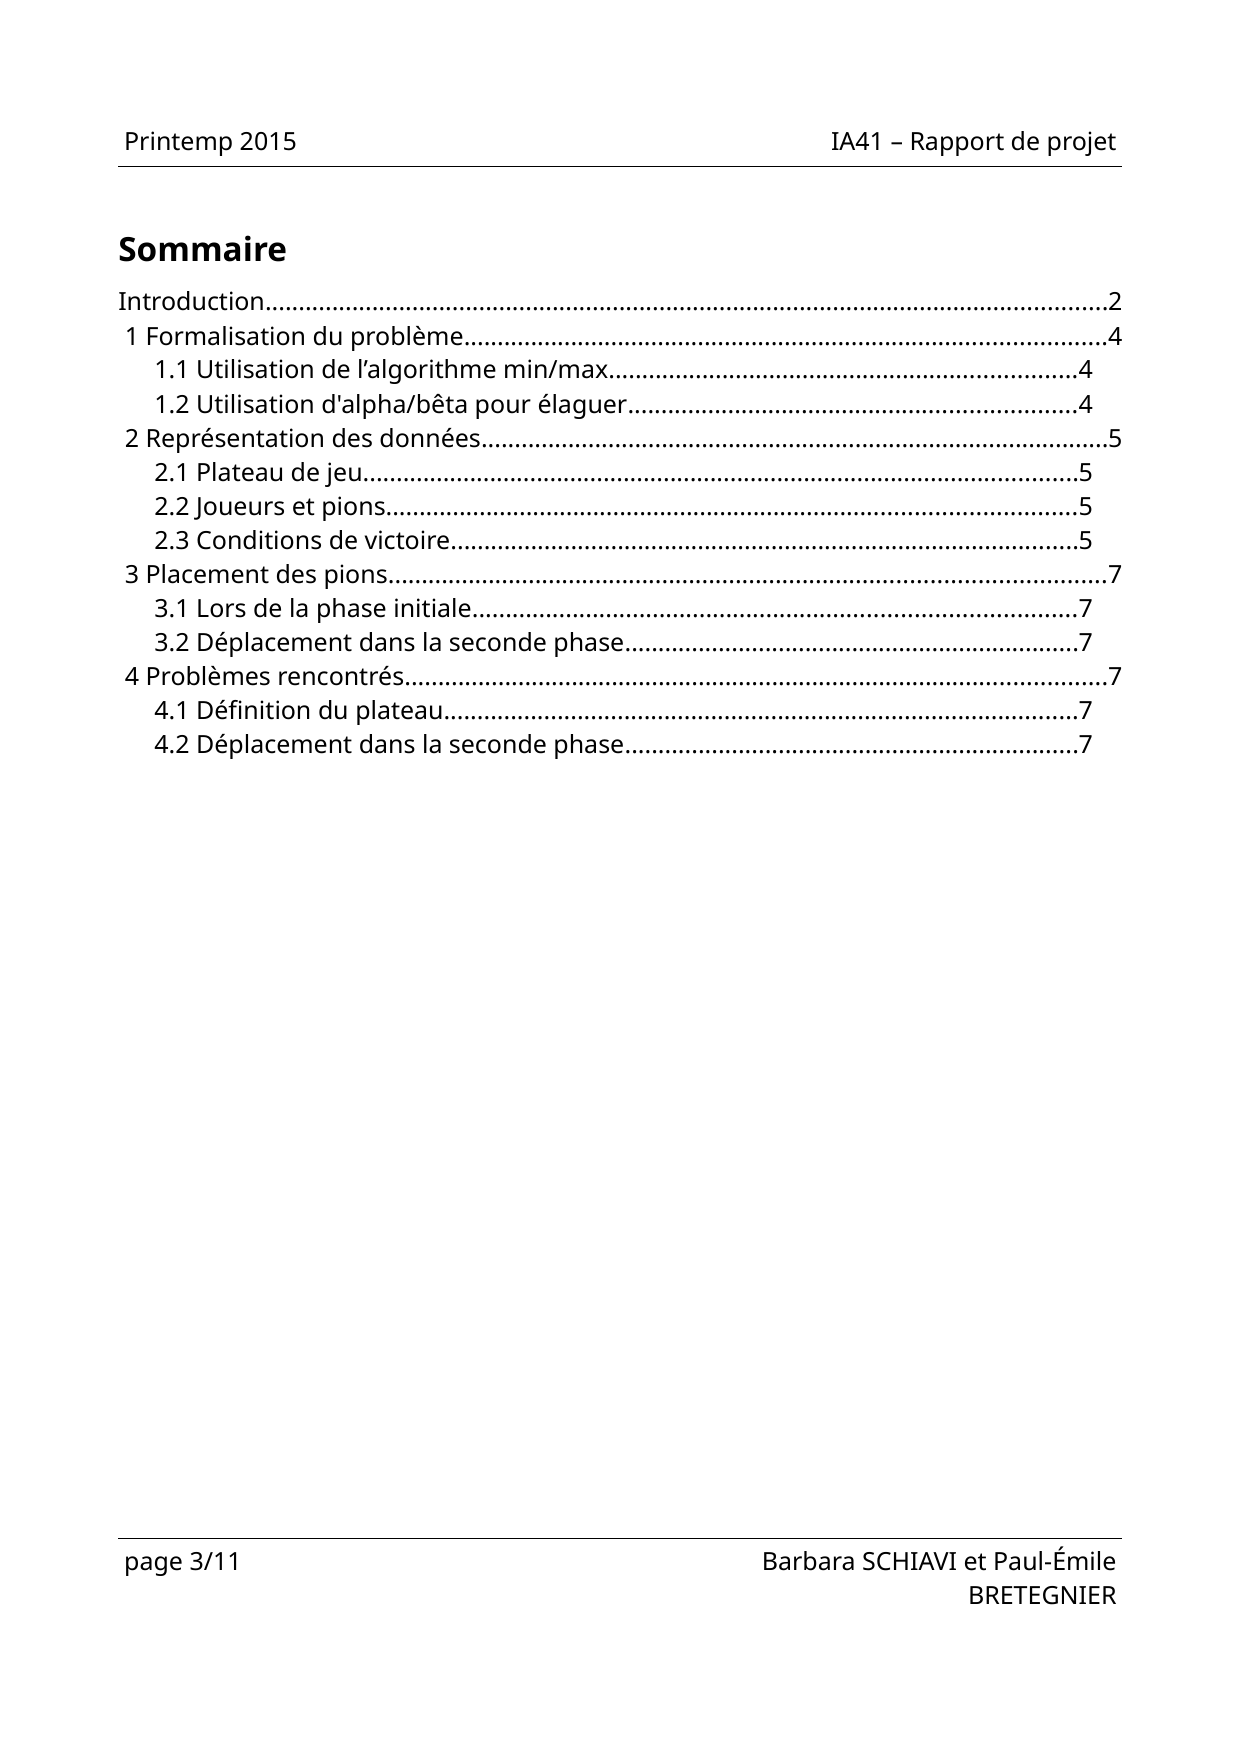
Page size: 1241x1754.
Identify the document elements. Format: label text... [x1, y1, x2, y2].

text 2.1 Plateau de jeu 5 [148, 454, 1122, 488]
text 2.2 Joueurs et pions 5 [148, 488, 1122, 522]
text 3.2 Déplacement dans la seconde phase 7 [148, 625, 1122, 659]
text 1.1 Utilisation de l’algorithme min/max 4 [148, 352, 1122, 386]
text 3.1 Lors de la phase initiale 7 [148, 591, 1122, 625]
text 1.2 Utilisation d'alpha/bêta pour élaguer 4 [148, 386, 1122, 420]
text 4.2 Déplacement dans la seconde phase 7 [148, 727, 1122, 761]
text 1 Formalisation du problème 4 [118, 318, 1122, 352]
text Introduction 2 [118, 284, 1122, 318]
text 2.3 Conditions de victoire 5 [148, 522, 1122, 557]
text 2 Représentation des données 5 [118, 420, 1122, 454]
text 4.1 Définition du plateau 7 [148, 693, 1122, 727]
text 3 Placement des pions 7 [118, 557, 1122, 591]
subtitle Sommaire [118, 226, 1122, 272]
text 4 Problèmes rencontrés 7 [118, 659, 1122, 693]
